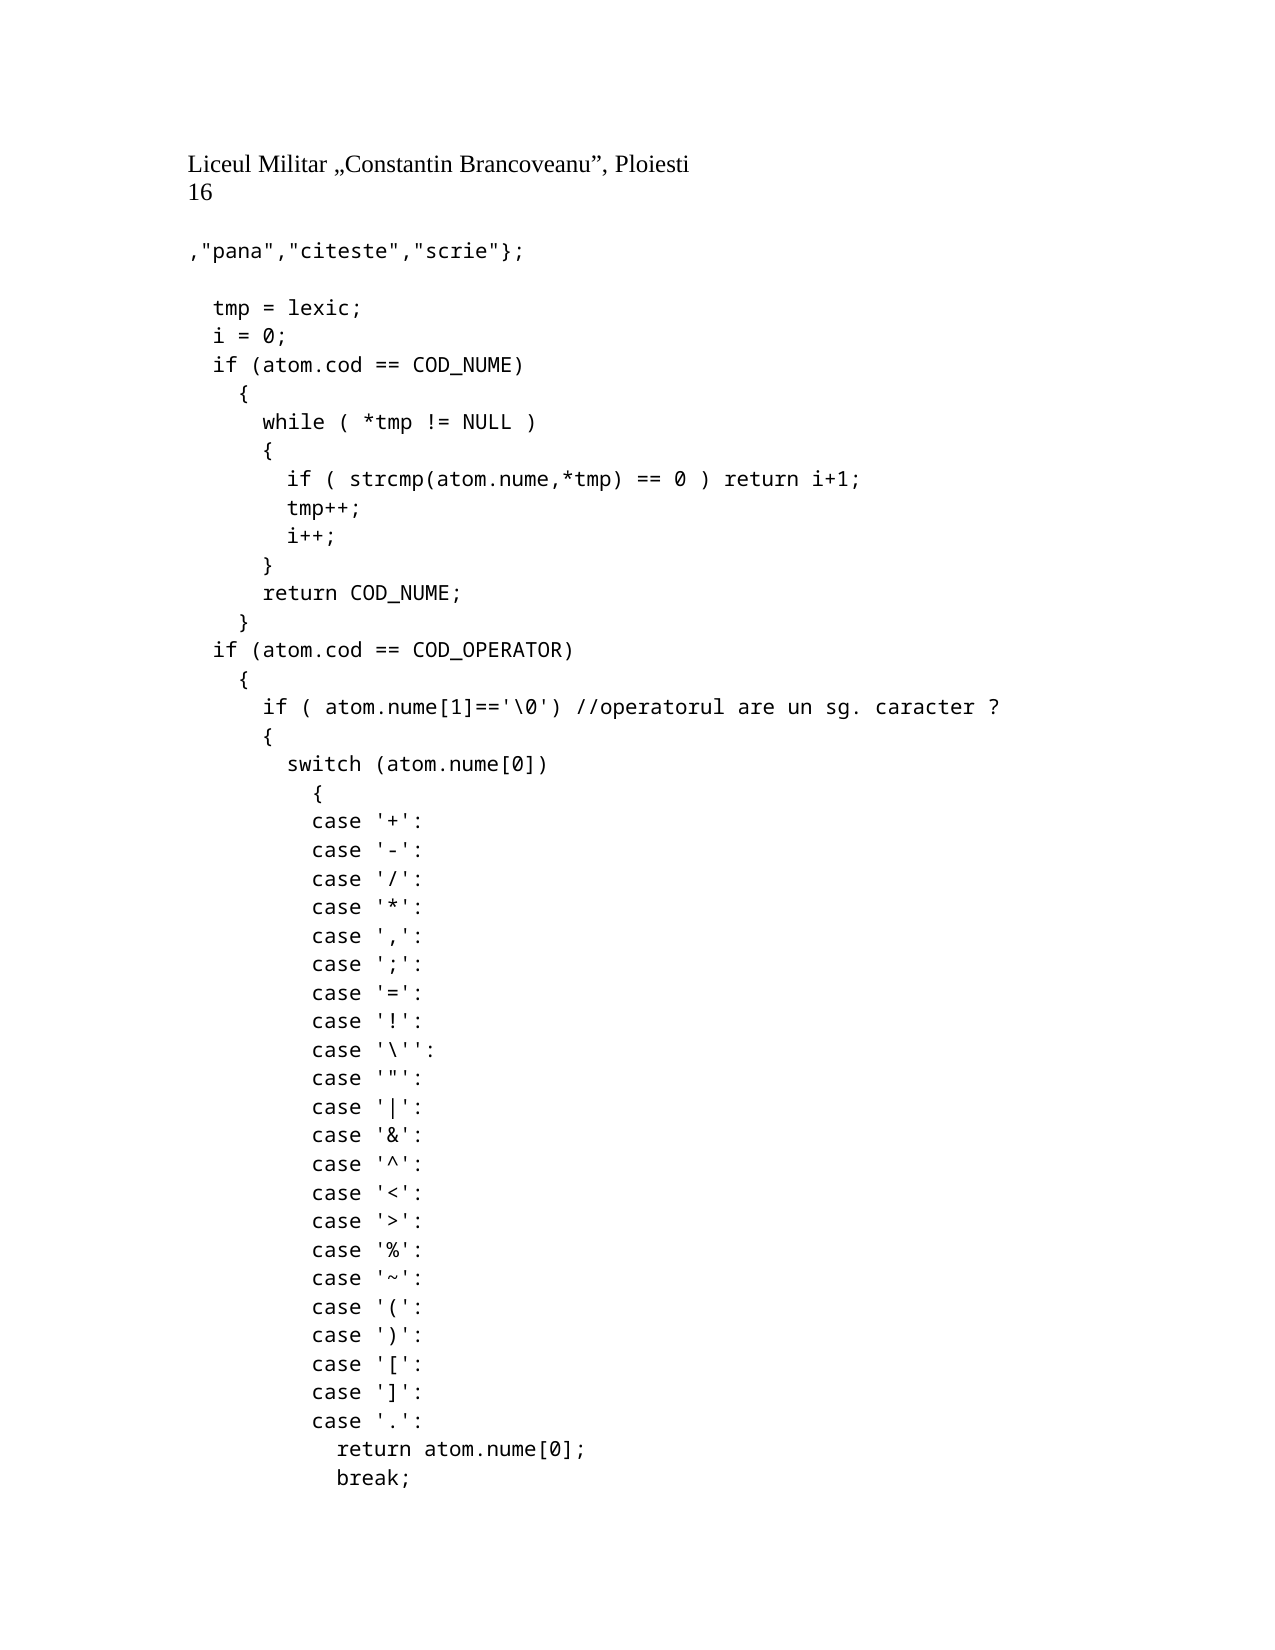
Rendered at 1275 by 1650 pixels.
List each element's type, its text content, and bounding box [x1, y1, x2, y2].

text while ( *tmp != NULL ) [187, 407, 1087, 435]
text case '=': [187, 978, 1087, 1006]
text tmp = lexic; [187, 293, 1087, 321]
text case ',': [187, 921, 1087, 949]
text if ( atom.nume[1]=='\0') //operatorul are un sg. caracter ? [187, 692, 1087, 721]
text case '>': [187, 1206, 1087, 1234]
text case '\'': [187, 1035, 1087, 1063]
text case '[': [187, 1349, 1087, 1377]
text switch (atom.nume[0]) [187, 749, 1087, 778]
text tmp++; [187, 492, 1087, 521]
text } [187, 607, 1087, 635]
text case '+': [187, 806, 1087, 835]
text case '!': [187, 1006, 1087, 1035]
text case '|': [187, 1092, 1087, 1120]
text ,"pana","citeste","scrie"}; [187, 236, 1087, 264]
text { [187, 435, 1087, 464]
text return COD_NUME; [187, 578, 1087, 607]
text { [187, 721, 1087, 749]
text case '^': [187, 1149, 1087, 1177]
text } [187, 549, 1087, 578]
text case '%': [187, 1234, 1087, 1263]
text if (atom.cod == COD_NUME) [187, 350, 1087, 378]
text if ( strcmp(atom.nume,*tmp) == 0 ) return i+1; [187, 464, 1087, 492]
text break; [187, 1463, 1087, 1491]
text if (atom.cod == COD_OPERATOR) [187, 635, 1087, 664]
text case '(': [187, 1292, 1087, 1320]
text case ';': [187, 949, 1087, 978]
text { [187, 778, 1087, 806]
text case ')': [187, 1320, 1087, 1349]
text { [187, 664, 1087, 692]
text case '.': [187, 1406, 1087, 1434]
text case ']': [187, 1377, 1087, 1406]
text { [187, 378, 1087, 407]
text case '&': [187, 1120, 1087, 1149]
text i++; [187, 521, 1087, 549]
text return atom.nume[0]; [187, 1434, 1087, 1463]
text case '"': [187, 1063, 1087, 1092]
text case '*': [187, 892, 1087, 921]
text case '~': [187, 1263, 1087, 1292]
text case '<': [187, 1177, 1087, 1206]
text case '/': [187, 863, 1087, 892]
text i = 0; [187, 321, 1087, 350]
text case '-': [187, 835, 1087, 863]
